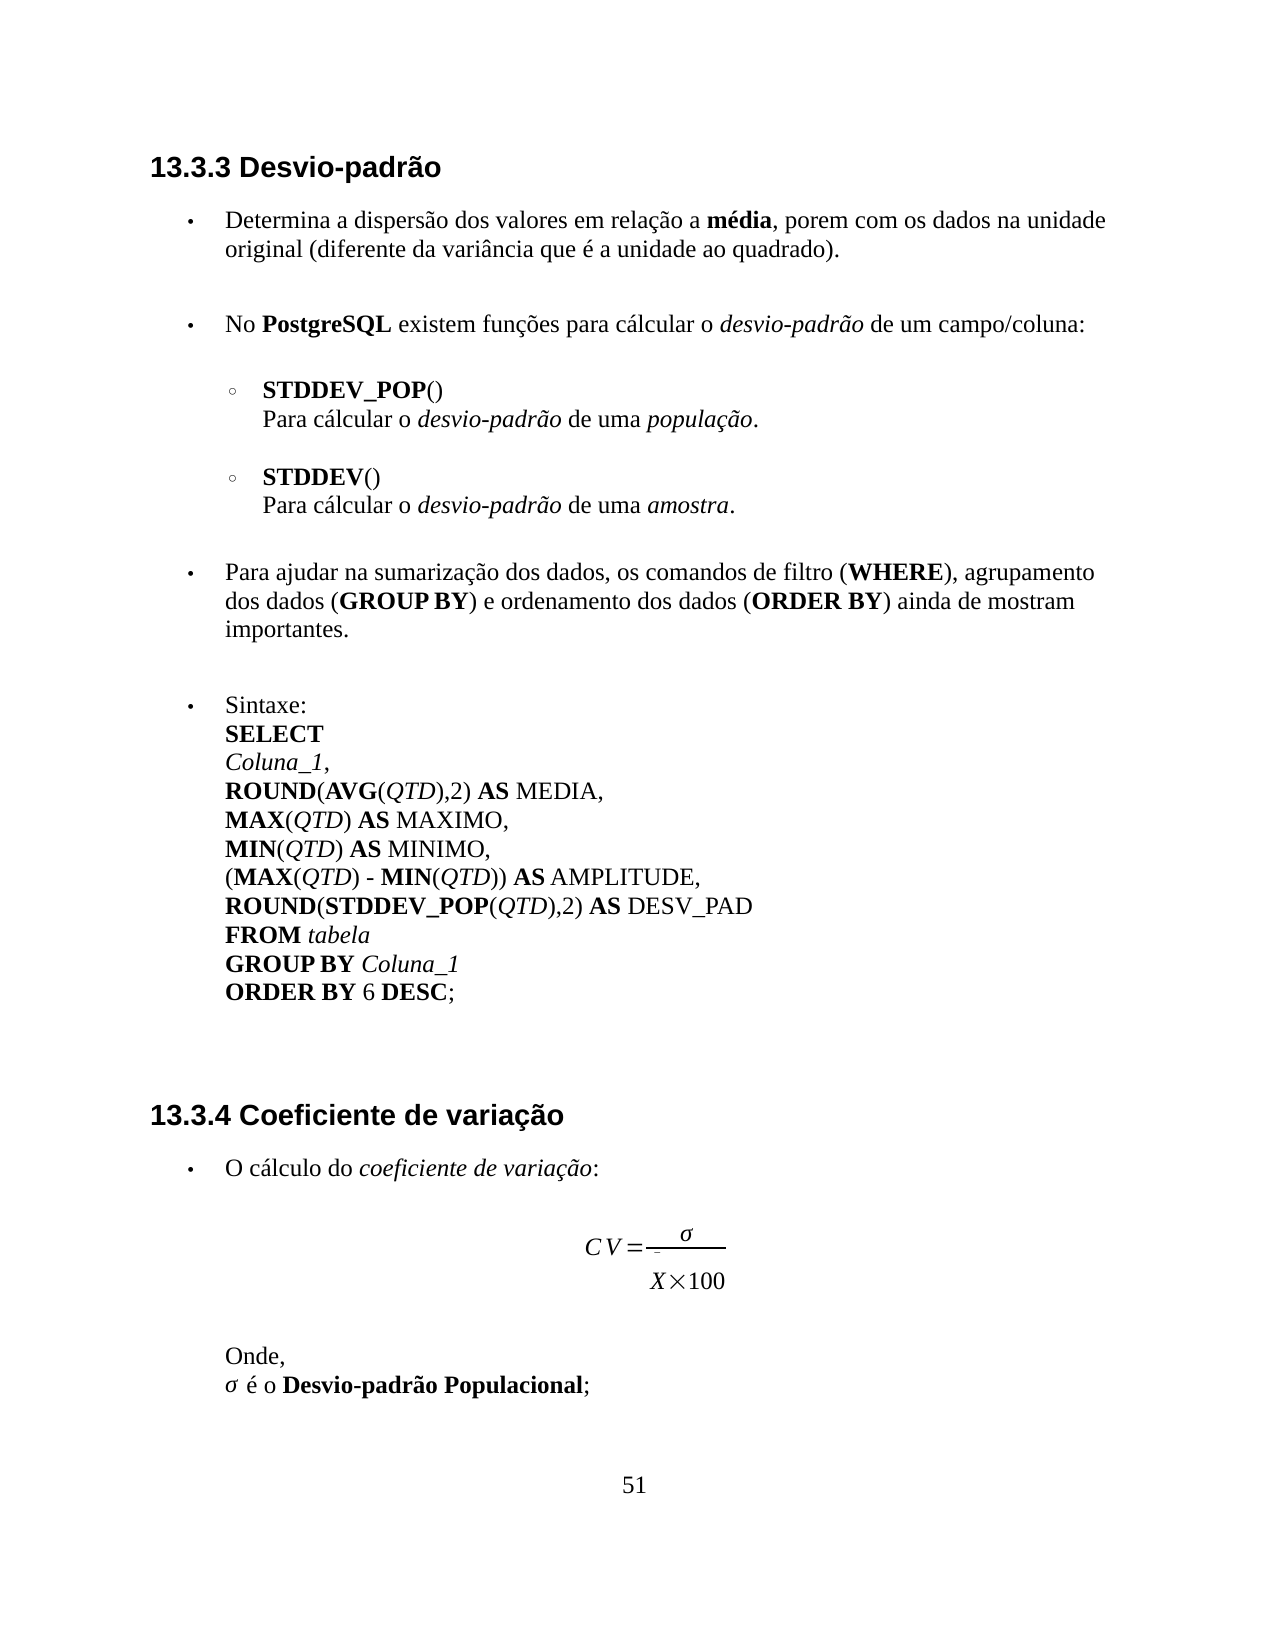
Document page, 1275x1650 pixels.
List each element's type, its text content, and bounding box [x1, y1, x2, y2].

list Para ajudar na sumarização dos dados, os comandos de filtro (WHERE), agrupamento dos dados (GROUP BY) e ordenamento dos dados (ORDER BY) ainda de mostram importantes. [187, 557, 1125, 672]
list No PostgreSQL existem funções para cálcular o desvio-padrão de um campo/coluna: [187, 309, 1125, 367]
list Onde, é o Desvio-padrão Populacional; é a Média Populacional. [187, 1341, 1125, 1399]
list Sintaxe: SELECT Coluna_1, ROUND(AVG(QTD),2) AS MEDIA, MAX(QTD) AS MAXIMO, MIN(QTD) AS MINIMO, (MAX(QTD) - MIN(QTD)) AS AMPLITUDE, ROUND(STDDEV_POP(QTD),2) AS DESV_PAD FROM tabela GROUP BY Coluna_1 ORDER BY 6 DESC; [187, 690, 1125, 1035]
list Determina a dispersão dos valores em relação a média, porem com os dados na unidade original (diferente da variância que é a unidade ao quadrado). [187, 205, 1125, 291]
subtitle 13.3.4 Coeficiente de variação [150, 1098, 1125, 1131]
list STDDEV() Para cálcular o desvio-padrão de uma amostra. [225, 462, 1125, 548]
subtitle 13.3.3 Desvio-padrão [150, 150, 1125, 183]
list STDDEV_POP() Para cálcular o desvio-padrão de uma população. [225, 376, 1125, 462]
list O cálculo do coeficiente de variação: [187, 1153, 1125, 1210]
